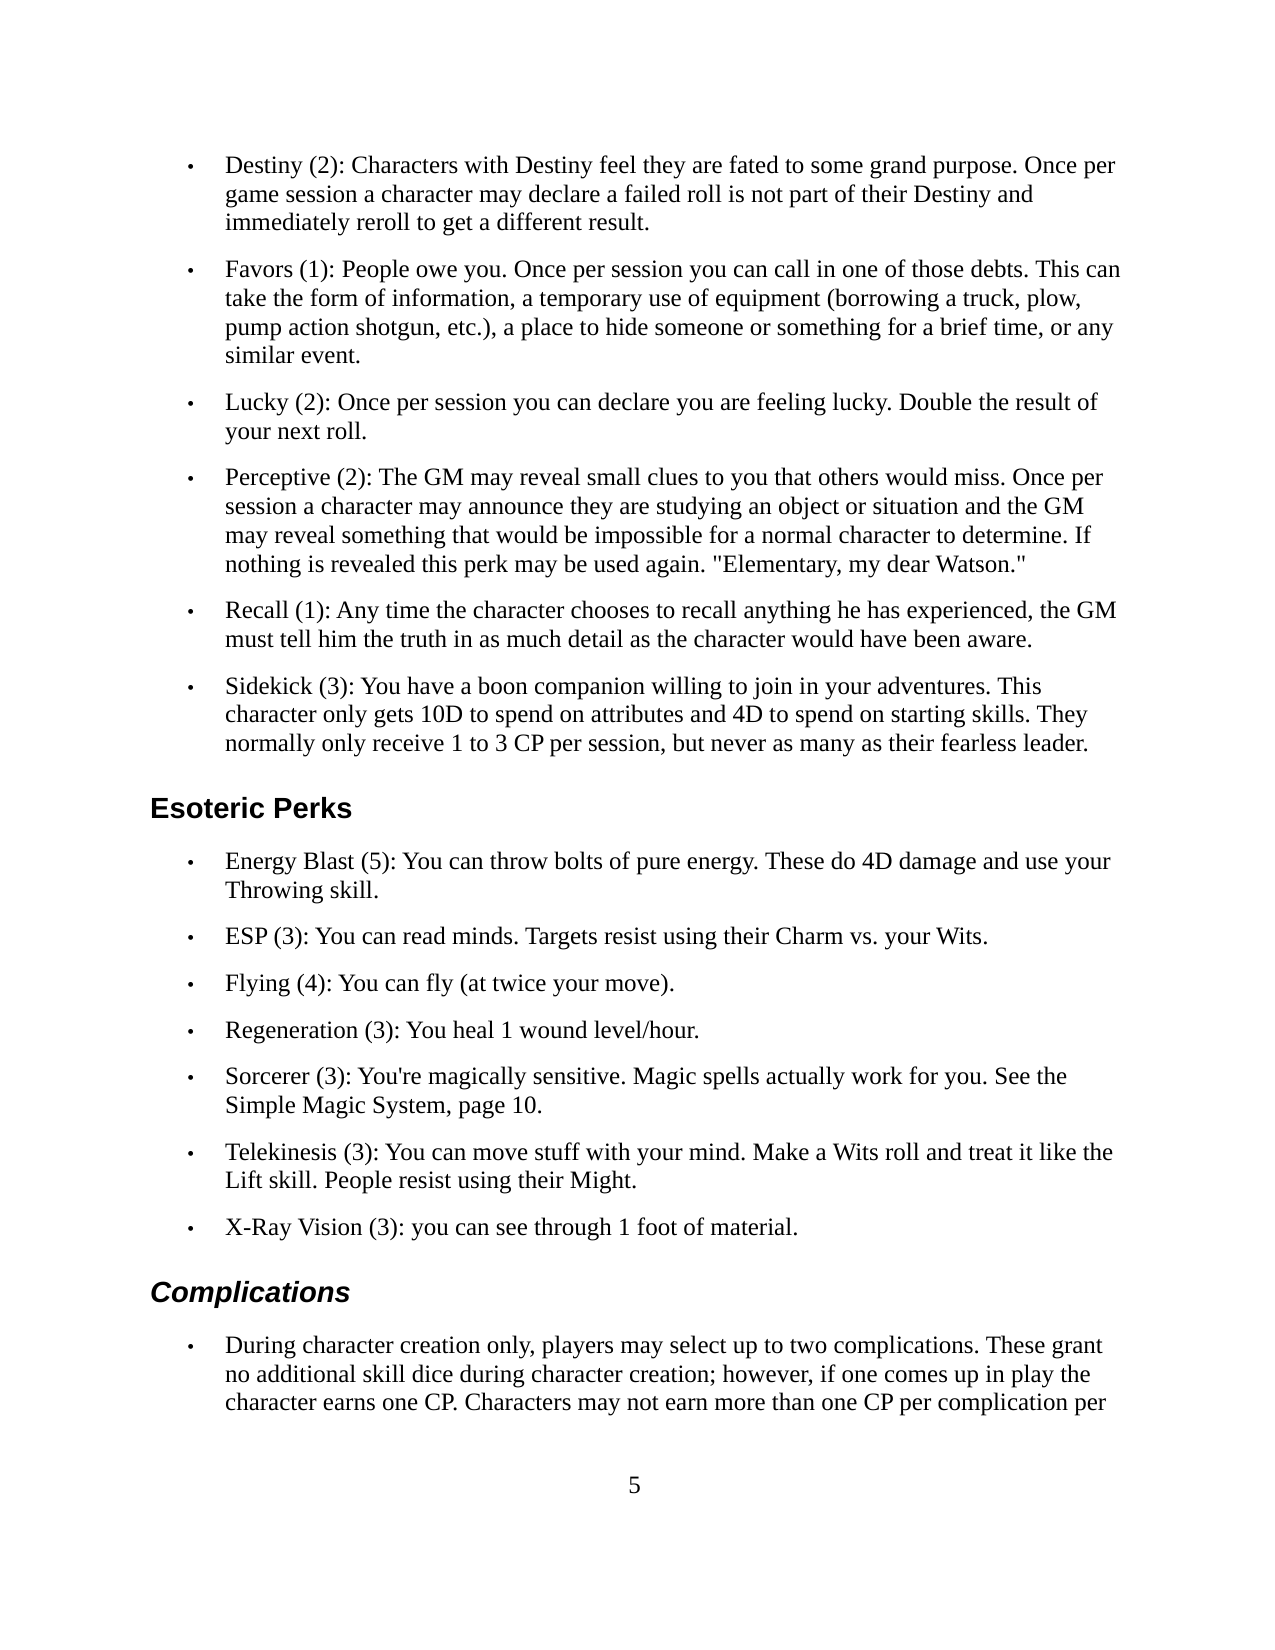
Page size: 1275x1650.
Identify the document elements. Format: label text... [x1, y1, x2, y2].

list Sidekick (3): You have a boon companion willing to join in your adventures. This character only gets 10D to spend on attributes and 4D to spend on starting skills. They normally only receive 1 to 3 CP per session, but never as many as their fearless leader. [187, 671, 1125, 757]
list Telekinesis (3): You can move stuff with your mind. Make a Wits roll and treat it like the Lift skill. People resist using their Might. [187, 1137, 1125, 1194]
list Favors (1): People owe you. Once per session you can call in one of those debts. This can take the form of information, a temporary use of equipment (borrowing a truck, plow, pump action shotgun, etc.), a place to hide someone or something for a brief time, or any similar event. [187, 254, 1125, 369]
list Perceptive (2): The GM may reveal small clues to you that others would miss. Once per session a character may announce they are studying an object or situation and the GM may reveal something that would be impossible for a normal character to determine. If nothing is revealed this perk may be used again. "Elementary, my dear Watson." [187, 462, 1125, 577]
list ESP (3): You can read minds. Targets resist using their Charm vs. your Wits. [187, 921, 1125, 950]
subtitle Esoteric Perks [150, 791, 1125, 824]
list Sorcerer (3): You're magically sensitive. Magic spells actually work for you. See the Simple Magic System, page 10. [187, 1061, 1125, 1119]
list During character creation only, players may select up to two complications. These grant no additional skill dice during character creation; however, if one comes up in play the character earns one CP. Characters may not earn more than one CP per complication per [187, 1330, 1125, 1416]
subtitle Complications [150, 1275, 1125, 1308]
list Recall (1): Any time the character chooses to recall anything he has experienced, the GM must tell him the truth in as much detail as the character would have been aware. [187, 595, 1125, 653]
list Energy Blast (5): You can throw bolts of pure energy. These do 4D damage and use your Throwing skill. [187, 846, 1125, 903]
list Lucky (2): Once per session you can declare you are feeling lucky. Double the result of your next roll. [187, 387, 1125, 444]
list Destiny (2): Characters with Destiny feel they are fated to some grand purpose. Once per game session a character may declare a failed roll is not part of their Destiny and immediately reroll to get a different result. [187, 150, 1125, 236]
list X-Ray Vision (3): you can see through 1 foot of material. [187, 1212, 1125, 1241]
list Flying (4): You can fly (at twice your move). [187, 968, 1125, 997]
list Regeneration (3): You heal 1 wound level/hour. [187, 1015, 1125, 1043]
